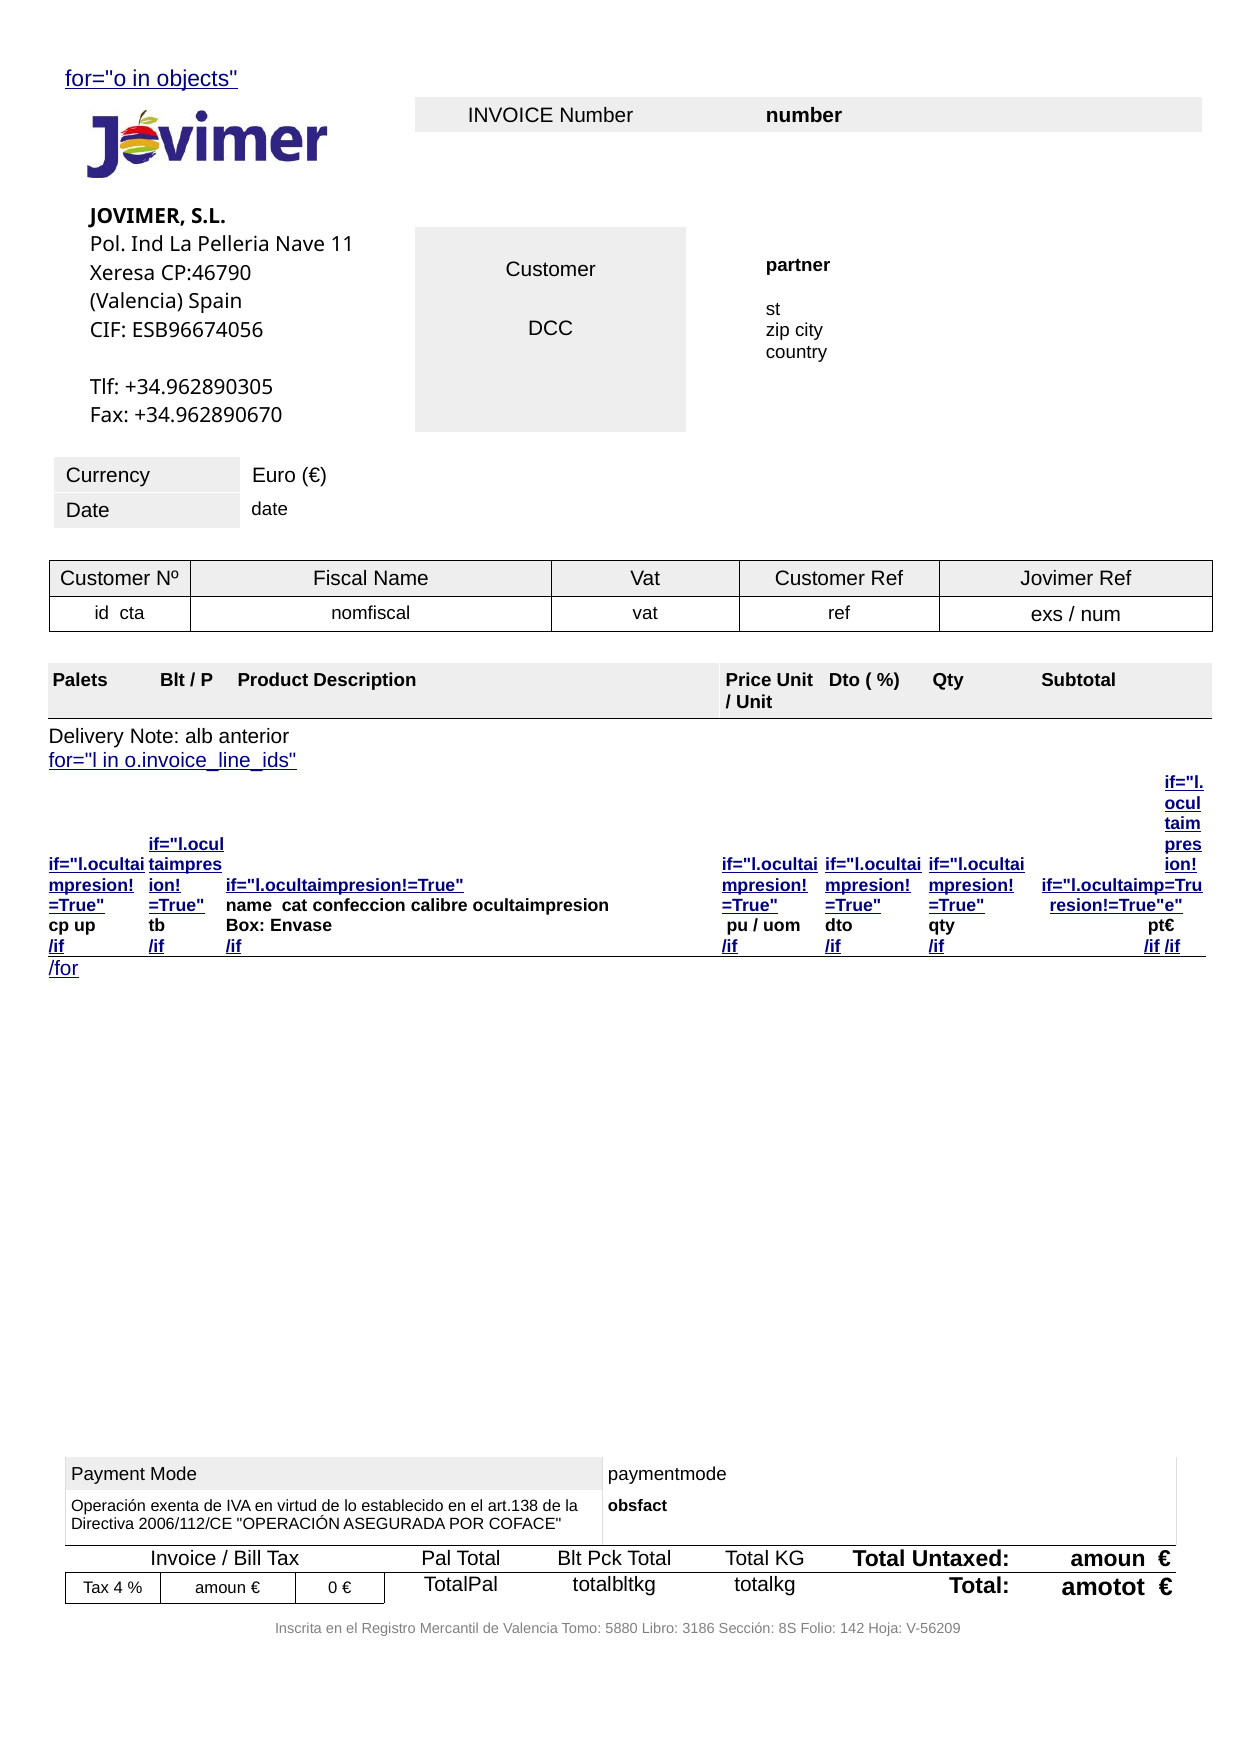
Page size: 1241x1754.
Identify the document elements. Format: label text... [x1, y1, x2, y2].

table_header Product Description [231, 663, 719, 718]
table_cell ref [740, 597, 939, 631]
table_header INVOICE Number [415, 97, 686, 132]
table_header if="l.ocultaimpresion!=True" pu / uom /if [722, 772, 825, 956]
table_header if="l.ocultaimpresion!=True" dto /if [825, 772, 928, 956]
table_header [48, 658, 1212, 718]
table_header if="l.ocultaimpresion!=True" cp up /if [48, 772, 148, 956]
table_cell id cta [50, 597, 190, 631]
table_cell nomfiscal [191, 597, 551, 631]
table_header if="l.ocultaimpresion!=True" name cat confeccion calibre ocultaimpresion Box: Envase /if [226, 772, 722, 956]
table_header if="l.ocultaimpresion!=True" pt /if [1038, 772, 1164, 956]
table_cell for="l in o.invoice_line_ids" [48, 748, 1212, 772]
table_header number [686, 97, 1202, 132]
table_cell Delivery Note: alb anterior [48, 724, 1212, 748]
table_header Customer Nº [50, 561, 190, 596]
table_cell vat [552, 597, 739, 631]
table_header Palets [48, 663, 154, 718]
table_cell [415, 132, 1202, 227]
table_cell DCC [415, 286, 686, 432]
table_header Subtotal [1035, 663, 1212, 718]
table_cell partner st zip city country [686, 227, 1202, 432]
table_cell exs / num [940, 597, 1212, 631]
table_cell [1206, 772, 1212, 956]
table_header Blt / P [154, 663, 231, 718]
table_header Qty [926, 663, 1035, 718]
table_header Jovimer Ref [940, 561, 1212, 596]
table_header Euro (€) [240, 457, 403, 492]
table_header if="l.ocultaimpresion!=True" qty /if [928, 772, 1038, 956]
table_cell Customer [415, 227, 686, 286]
table_header Price Unit / Unit [720, 663, 823, 718]
table_header Currency [54, 457, 240, 492]
picture [87, 110, 328, 178]
table_header if="l.ocultaimpresion!=True" € /if [1164, 772, 1206, 956]
table_cell Date [54, 493, 240, 528]
table_cell /for [48, 956, 1212, 980]
table_header Fiscal Name [191, 561, 551, 596]
table_header [48, 719, 1212, 724]
text for="o in objects" [65, 65, 1175, 91]
table_header if="l.ocultaimpresion!=True" tb /if [148, 772, 226, 956]
table_header [409, 91, 1208, 534]
table_header JOVIMER, S.L. Pol. Ind La Pelleria Nave 11 Xeresa CP:46790 (Valencia) Spain CIF: ESB96674056 Tlf: +34.962890305 Fax: +34.962890670 [48, 91, 409, 534]
table_header Vat [552, 561, 739, 596]
table_header Dto ( %) [823, 663, 926, 718]
table_cell date [240, 493, 403, 528]
table_header Customer Ref [740, 561, 939, 596]
